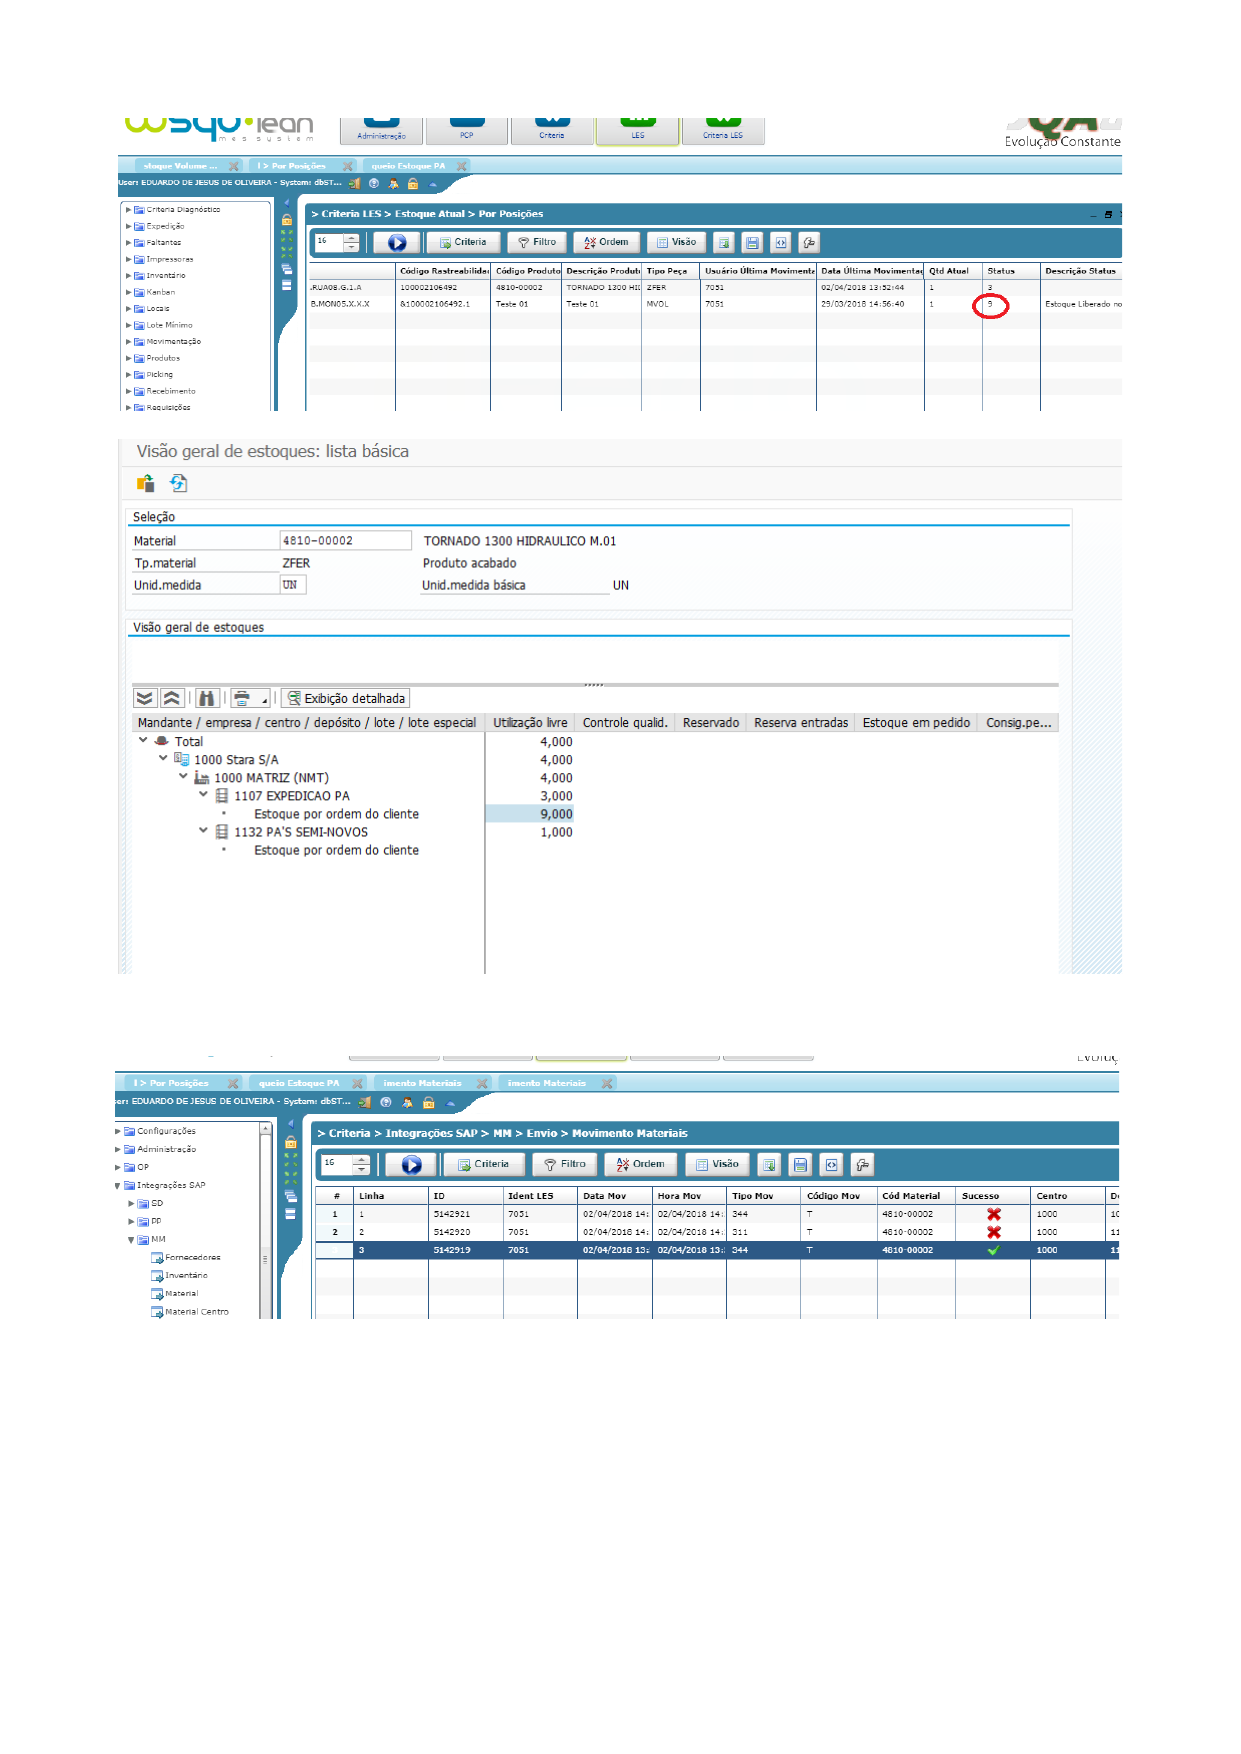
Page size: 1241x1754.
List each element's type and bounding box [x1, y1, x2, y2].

picture [223, 118, 236, 127]
picture [198, 118, 211, 128]
picture [115, 1056, 1120, 1319]
picture [118, 118, 1123, 411]
picture [118, 439, 1123, 974]
